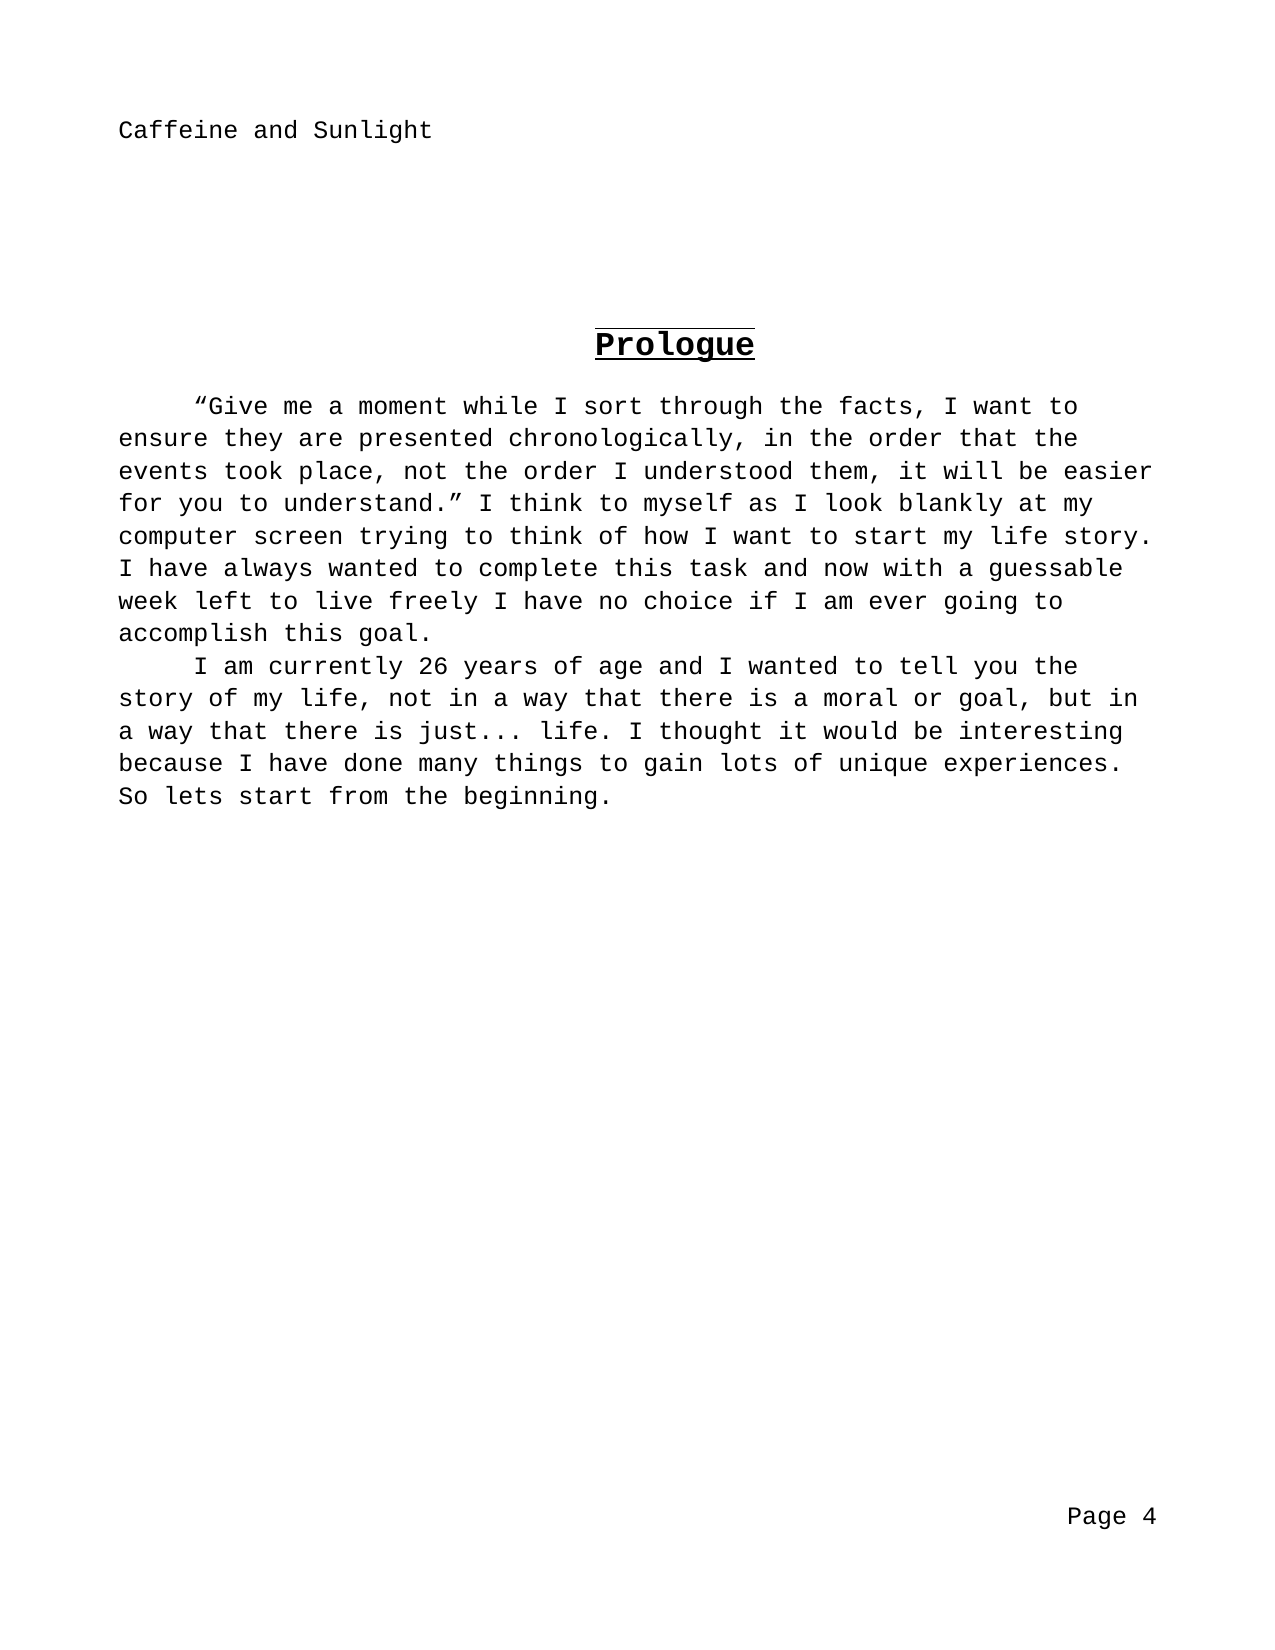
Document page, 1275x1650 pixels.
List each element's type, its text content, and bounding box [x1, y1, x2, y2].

text I am currently 26 years of age and I wanted to tell you the story of my life, not in a way that there is a moral or goal, but in a way that there is just... life. I thought it would be interesting because I have done many things to gain lots of unique experiences. So lets start from the beginning. [118, 653, 1157, 812]
text “Give me a moment while I sort through the facts, I want to ensure they are presented chronologically, in the order that the events took place, not the order I understood them, it will be easier for you to understand.” I think to myself as I look blankly at my computer screen trying to think of how I want to start my life story. I have always wanted to complete this task and now with a guessable week left to live freely I have no choice if I am ever going to accomplish this goal. [118, 393, 1157, 649]
subtitle Prologue [118, 327, 1157, 365]
